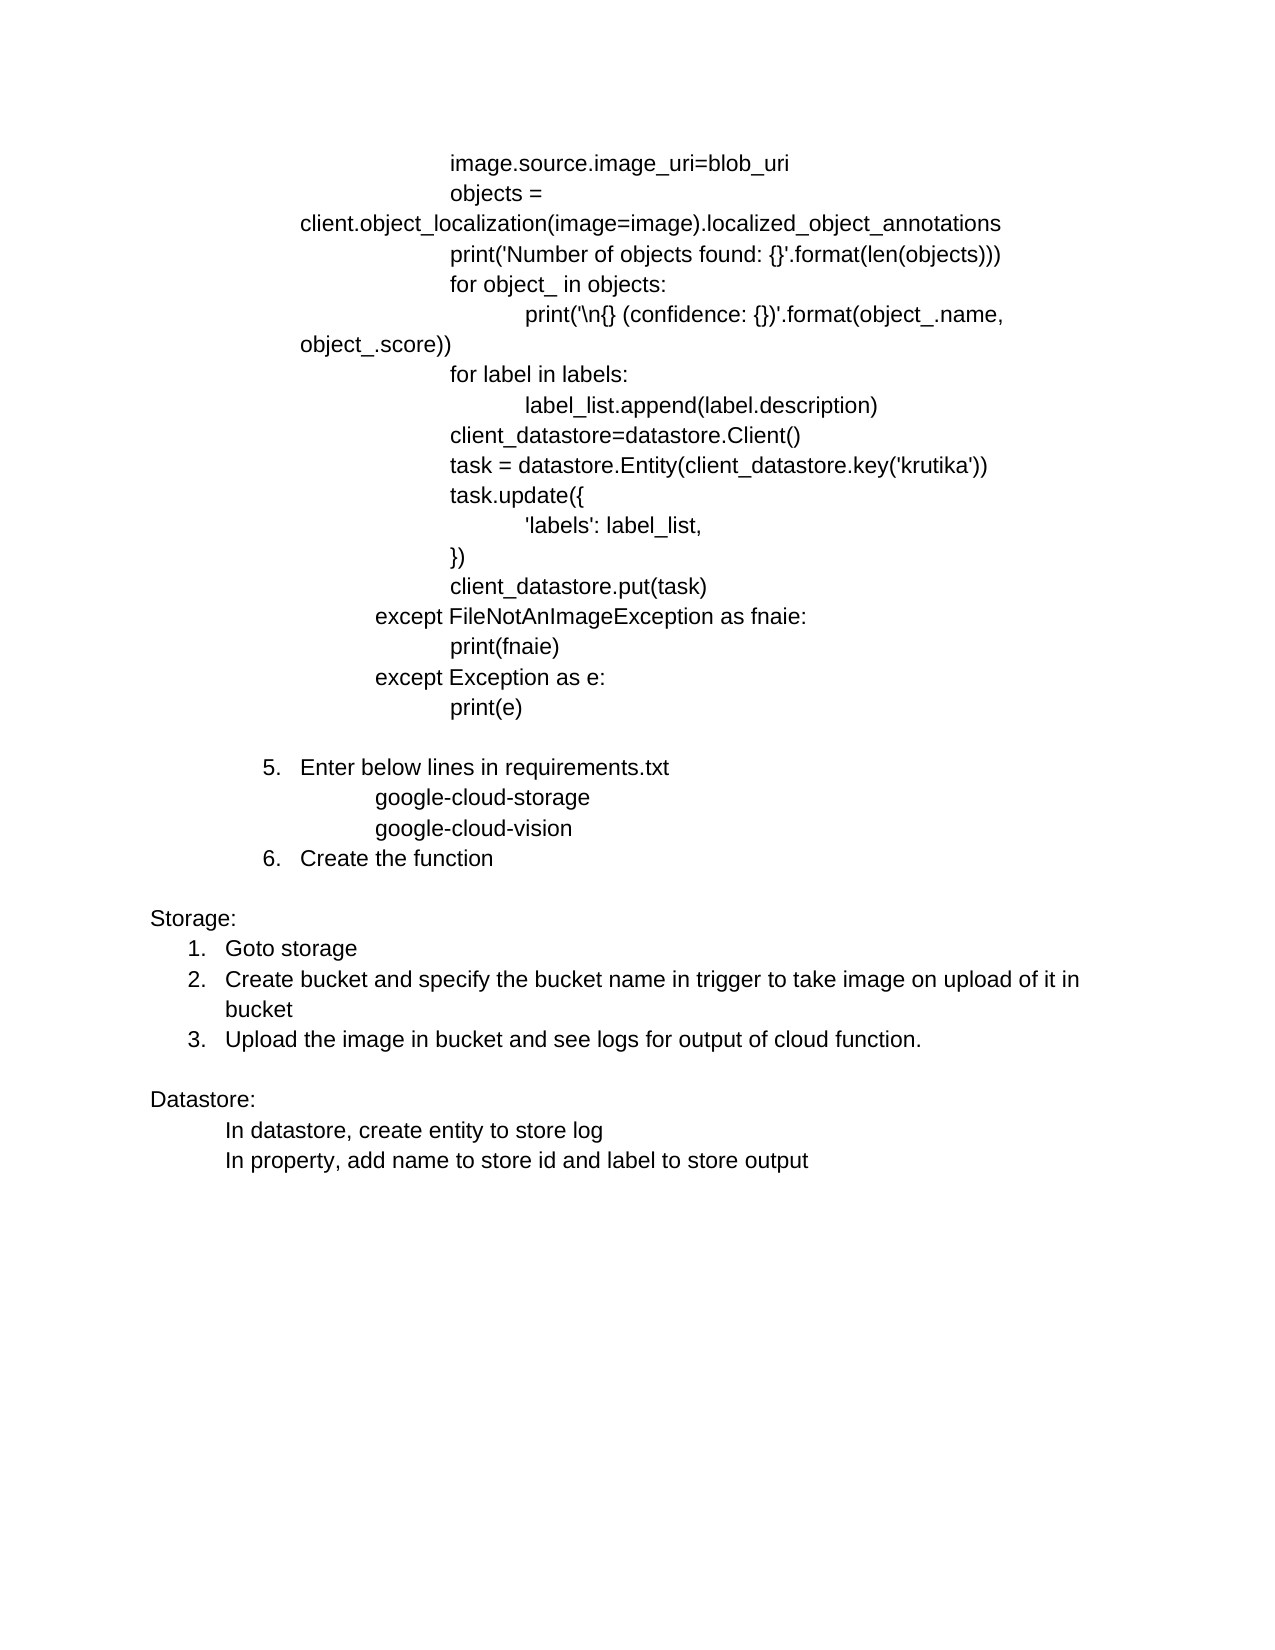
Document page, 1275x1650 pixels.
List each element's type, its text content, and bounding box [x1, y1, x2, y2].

list Create bucket and specify the bucket name in trigger to take image on upload of it in bucket [187, 966, 1125, 1022]
text 'labels': label_list, [300, 512, 1125, 539]
text google-cloud-storage [375, 784, 1125, 811]
text image.source.image_uri=blob_uri [300, 150, 1125, 176]
text task = datastore.Entity(client_datastore.key('krutika')) [300, 452, 1125, 478]
text for label in labels: [300, 361, 1125, 388]
text for object_ in objects: [300, 271, 1125, 297]
text objects = client.object_localization(image=image).localized_object_annotations [300, 180, 1125, 237]
text print('\n{} (confidence: {})'.format(object_.name, object_.score)) [300, 301, 1125, 358]
text Storage: [150, 905, 1125, 932]
text }) [300, 543, 1125, 569]
text label_list.append(label.description) [300, 392, 1125, 418]
text client_datastore.put(task) [300, 573, 1125, 599]
text In datastore, create entity to store log [150, 1117, 1125, 1143]
list Goto storage [187, 935, 1125, 962]
text print('Number of objects found: {}'.format(len(objects))) [300, 241, 1125, 267]
text client_datastore=datastore.Client() [300, 422, 1125, 448]
text print(e) [300, 694, 1125, 720]
text google-cloud-vision [375, 814, 1125, 841]
text In property, add name to store id and label to store output [150, 1147, 1125, 1173]
text task.update({ [300, 482, 1125, 509]
text Datastore: [150, 1086, 1125, 1113]
text print(fnaie) [300, 633, 1125, 660]
list Enter below lines in requirements.txt [262, 754, 1125, 781]
text except Exception as e: [300, 663, 1125, 690]
list Create the function [262, 845, 1125, 871]
list Upload the image in bucket and see logs for output of cloud function. [187, 1026, 1125, 1052]
text except FileNotAnImageException as fnaie: [300, 603, 1125, 629]
